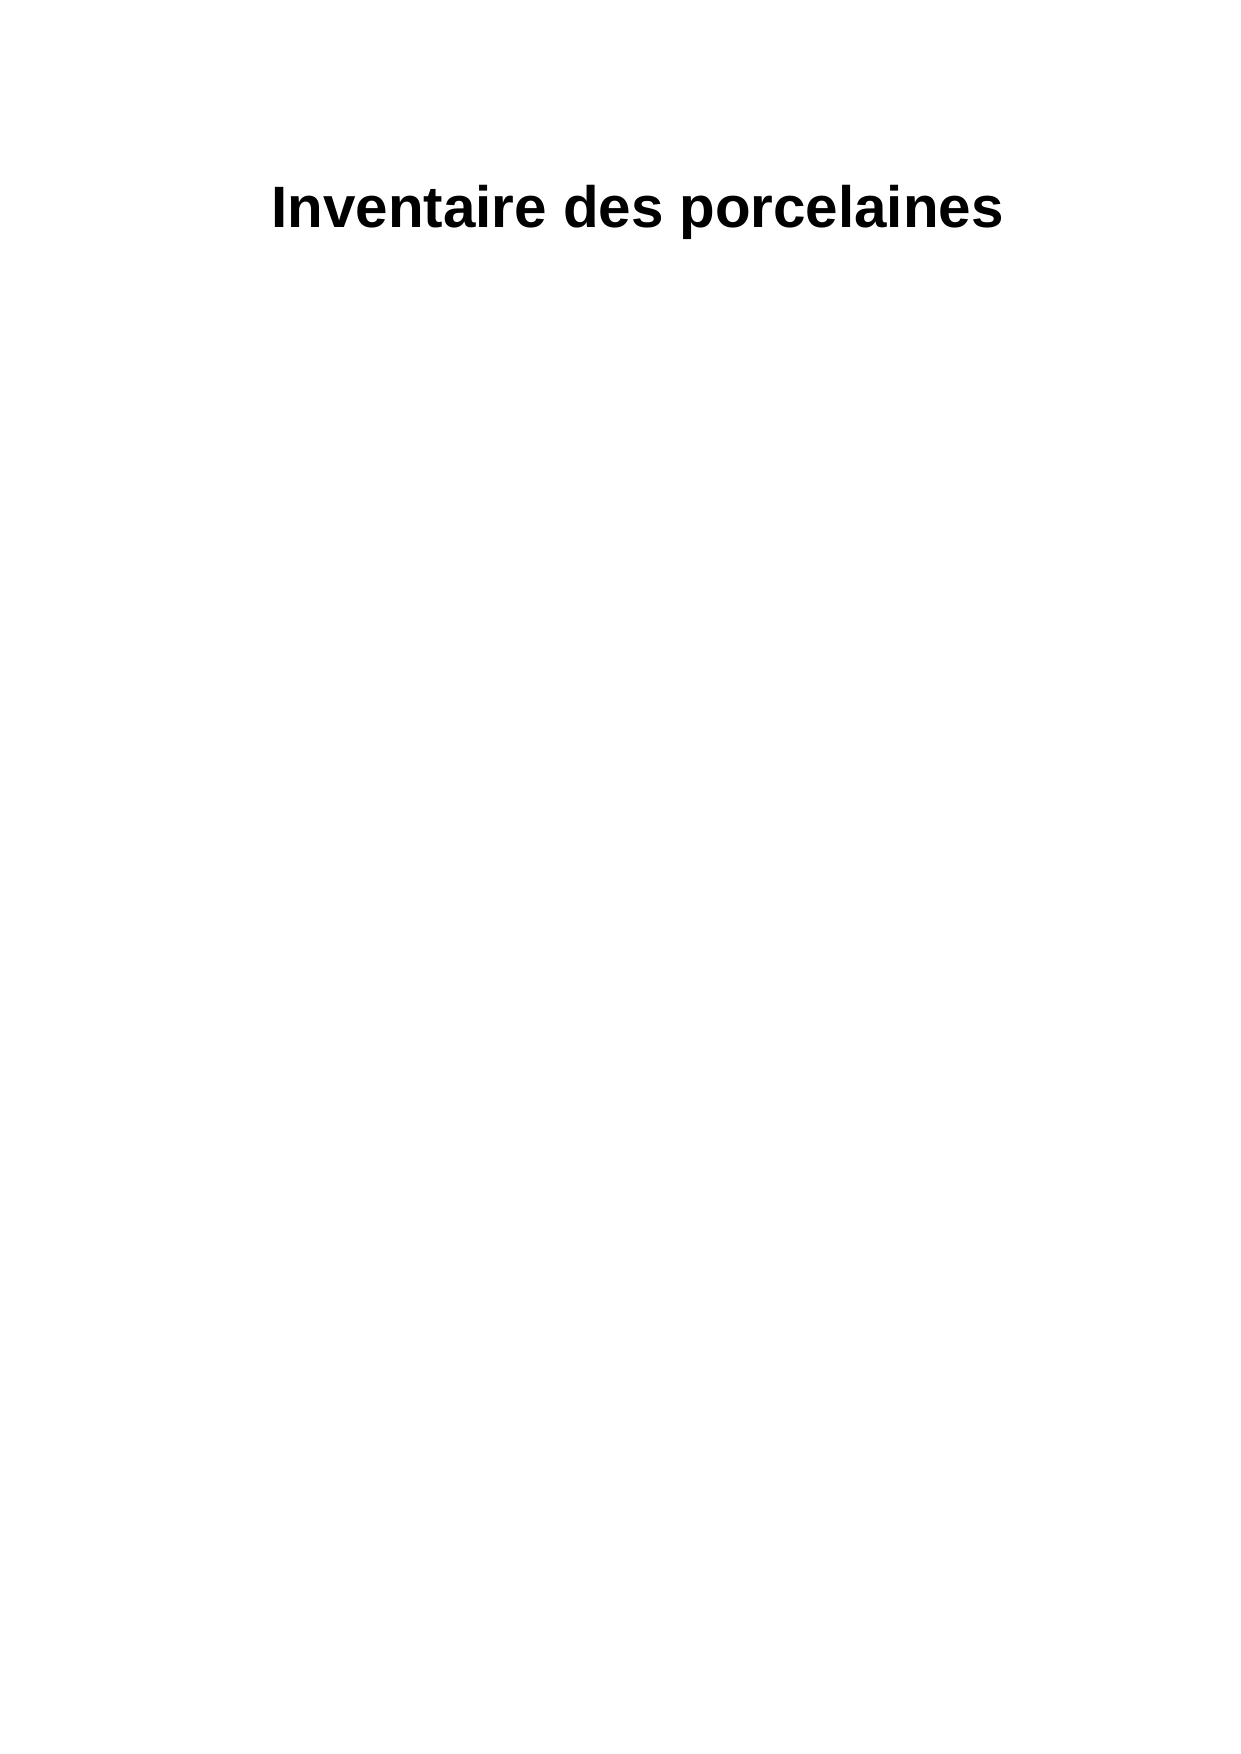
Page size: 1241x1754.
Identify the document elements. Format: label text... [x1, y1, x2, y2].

title Inventaire des porcelaines [183, 173, 1093, 240]
